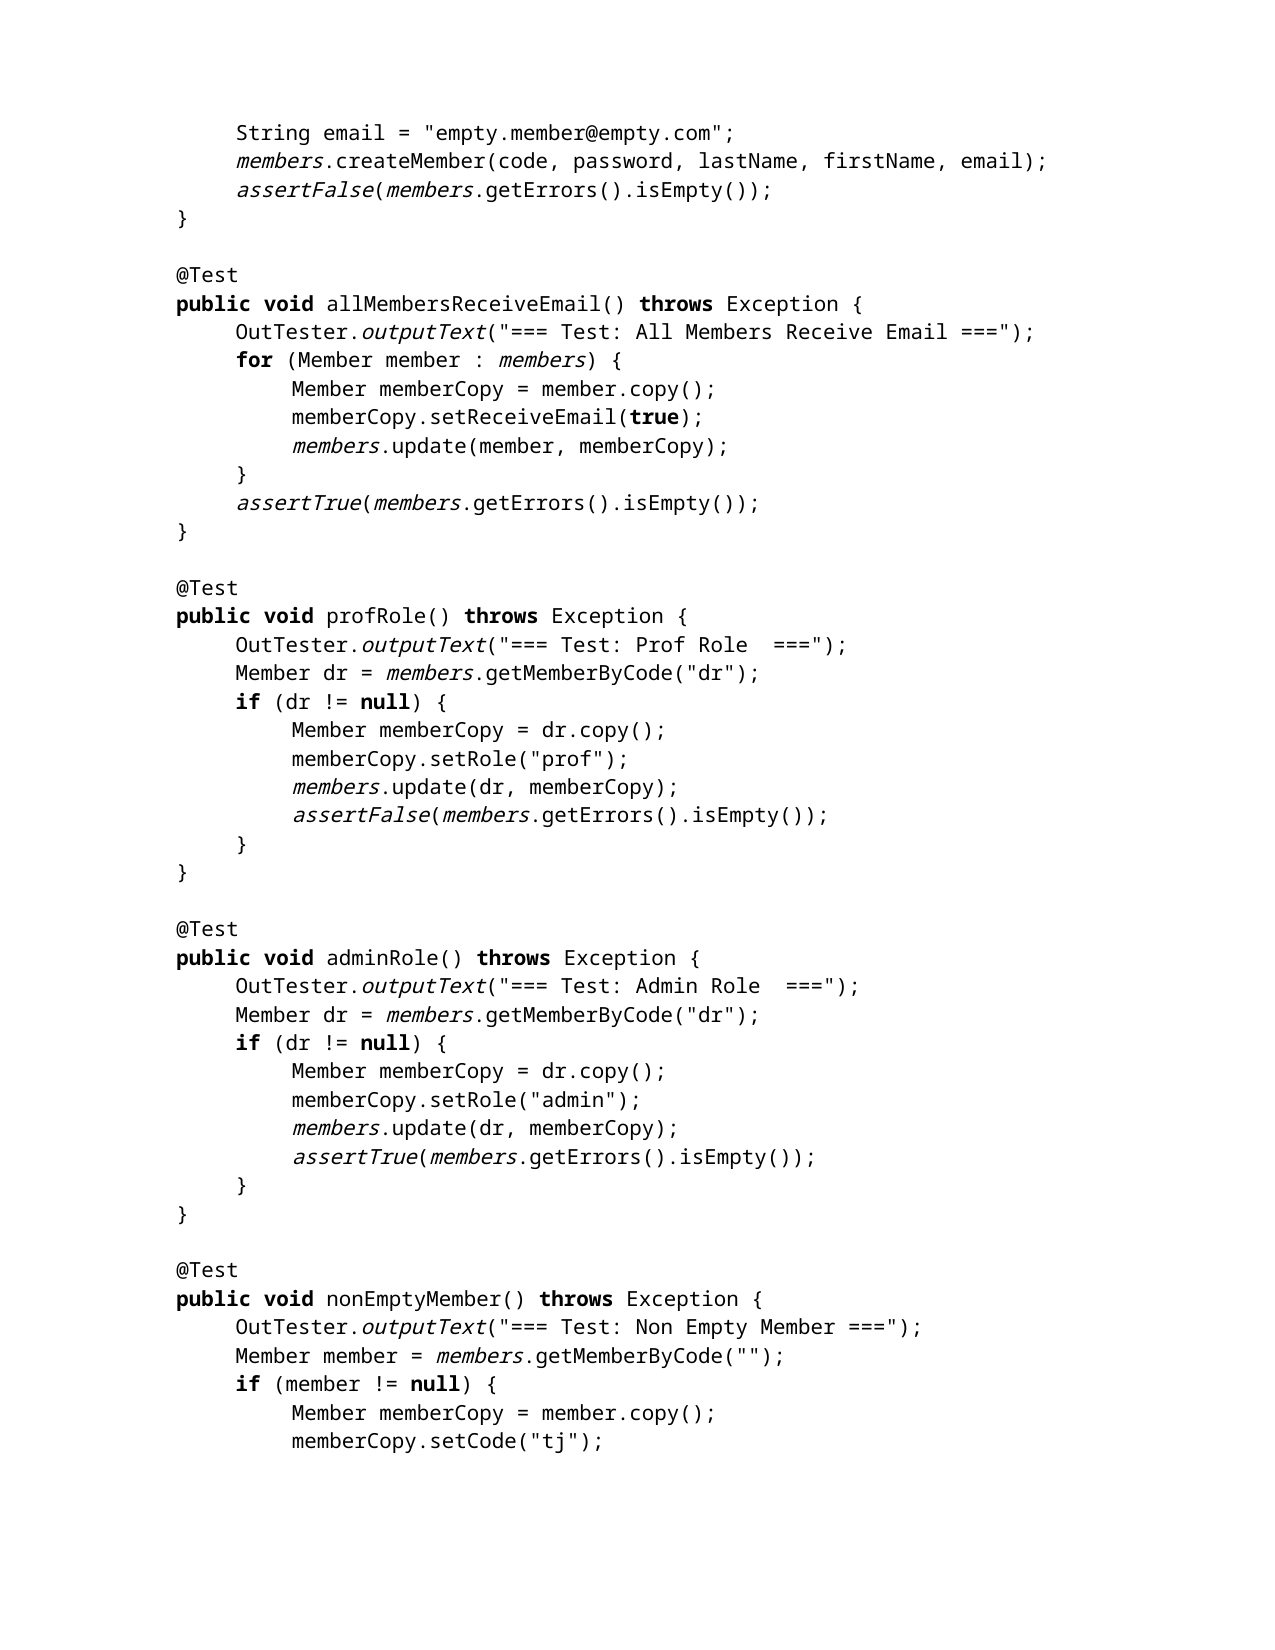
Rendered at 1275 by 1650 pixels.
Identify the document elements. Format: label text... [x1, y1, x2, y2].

text Member dr = members.getMemberByCode("dr"); [118, 1000, 1157, 1028]
text memberCopy.setReceiveEmail(true); [118, 402, 1157, 431]
text members.createMember(code, password, lastName, firstName, email); [118, 147, 1157, 175]
text Member memberCopy = member.copy(); [118, 1398, 1157, 1426]
text @Test [118, 573, 1157, 602]
text OutTester.outputText("=== Test: Prof Role ==="); [118, 630, 1157, 658]
text } [118, 857, 1157, 886]
text public void adminRole() throws Exception { [118, 943, 1157, 971]
text } [118, 459, 1157, 488]
text memberCopy.setCode("tj"); [118, 1426, 1157, 1455]
text public void allMembersReceiveEmail() throws Exception { [118, 289, 1157, 317]
text @Test [118, 1256, 1157, 1284]
text Member memberCopy = member.copy(); [118, 374, 1157, 402]
text OutTester.outputText("=== Test: Admin Role ==="); [118, 971, 1157, 1000]
text OutTester.outputText("=== Test: All Members Receive Email ==="); [118, 317, 1157, 346]
text memberCopy.setRole("admin"); [118, 1085, 1157, 1113]
text if (dr != null) { [118, 1028, 1157, 1057]
text } [118, 203, 1157, 232]
text members.update(member, memberCopy); [118, 431, 1157, 459]
text assertTrue(members.getErrors().isEmpty()); [118, 488, 1157, 516]
text members.update(dr, memberCopy); [118, 1113, 1157, 1142]
text public void nonEmptyMember() throws Exception { [118, 1284, 1157, 1312]
text } [118, 516, 1157, 545]
text for (Member member : members) { [118, 346, 1157, 374]
text String email = "empty.member@empty.com"; [118, 118, 1157, 147]
text @Test [118, 260, 1157, 289]
text assertFalse(members.getErrors().isEmpty()); [118, 175, 1157, 203]
text OutTester.outputText("=== Test: Non Empty Member ==="); [118, 1312, 1157, 1341]
text public void profRole() throws Exception { [118, 602, 1157, 630]
text } [118, 1170, 1157, 1199]
text } [118, 1199, 1157, 1227]
text Member memberCopy = dr.copy(); [118, 715, 1157, 744]
text memberCopy.setRole("prof"); [118, 744, 1157, 772]
text Member member = members.getMemberByCode(""); [118, 1341, 1157, 1369]
text members.update(dr, memberCopy); [118, 772, 1157, 801]
text assertFalse(members.getErrors().isEmpty()); [118, 801, 1157, 829]
text Member dr = members.getMemberByCode("dr"); [118, 658, 1157, 687]
text if (dr != null) { [118, 687, 1157, 715]
text assertTrue(members.getErrors().isEmpty()); [118, 1142, 1157, 1170]
text @Test [118, 914, 1157, 943]
text if (member != null) { [118, 1369, 1157, 1398]
text } [118, 829, 1157, 857]
text Member memberCopy = dr.copy(); [118, 1057, 1157, 1085]
